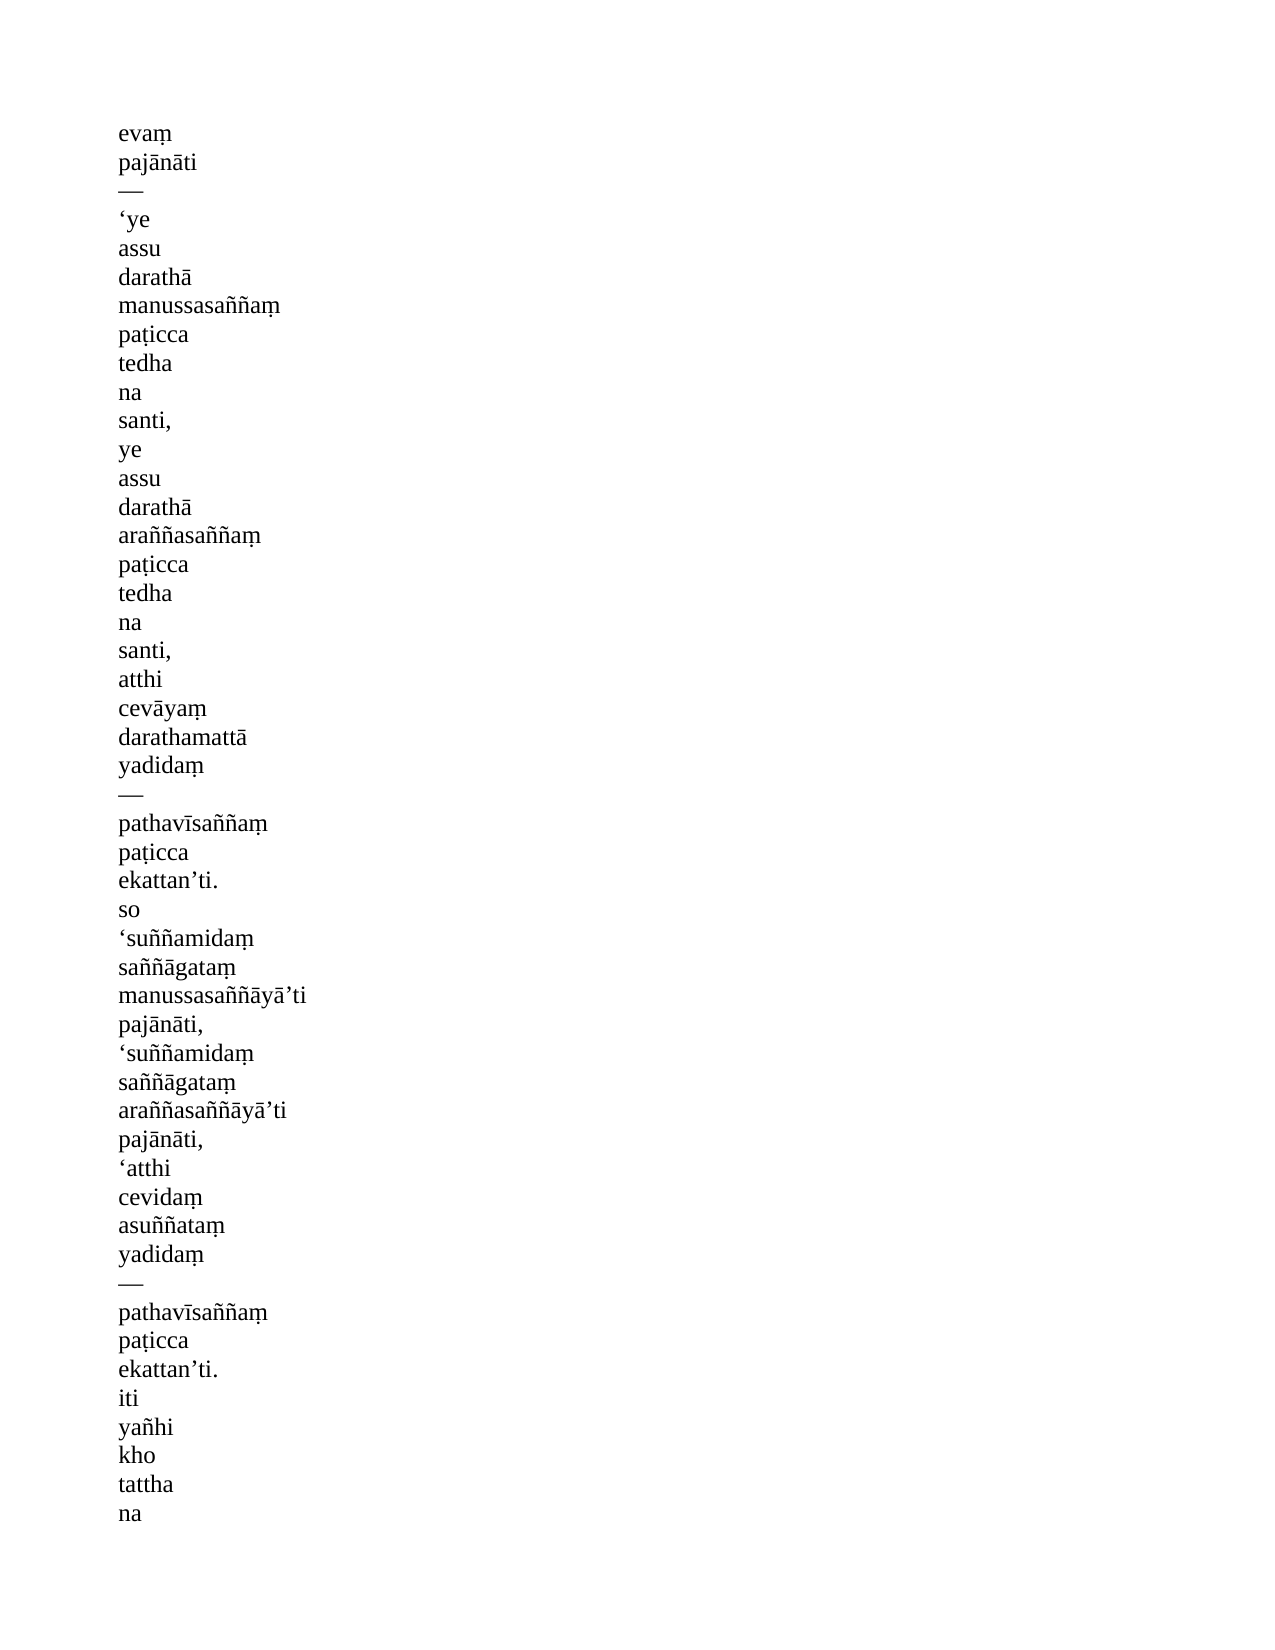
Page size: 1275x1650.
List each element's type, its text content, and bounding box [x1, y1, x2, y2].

text cevāyaṃ [118, 693, 1157, 722]
text pajānāti, [118, 1124, 1157, 1153]
text na [118, 1498, 1157, 1527]
text na [118, 377, 1157, 406]
text ‘atthi [118, 1153, 1157, 1182]
text iti [118, 1383, 1157, 1412]
text yañhi [118, 1412, 1157, 1441]
text manussasaññaṃ [118, 291, 1157, 319]
text araññasaññaṃ [118, 521, 1157, 549]
text assu [118, 233, 1157, 262]
text cevidaṃ [118, 1182, 1157, 1211]
text evaṃ [118, 118, 1157, 147]
text assu [118, 463, 1157, 492]
text asuññataṃ [118, 1211, 1157, 1239]
text santi, [118, 636, 1157, 664]
text ekattan’ti. [118, 1354, 1157, 1383]
text tattha [118, 1469, 1157, 1498]
text manussasaññāyā’ti [118, 981, 1157, 1009]
text santi, [118, 406, 1157, 434]
text tedha [118, 348, 1157, 377]
text ye [118, 434, 1157, 463]
text pathavīsaññaṃ [118, 1297, 1157, 1326]
text — [118, 176, 1157, 204]
text — [118, 1268, 1157, 1297]
text tedha [118, 578, 1157, 607]
text ekattan’ti. [118, 866, 1157, 894]
text paṭicca [118, 837, 1157, 866]
text darathā [118, 492, 1157, 521]
text ‘suññamidaṃ [118, 1038, 1157, 1067]
text paṭicca [118, 1326, 1157, 1354]
text na [118, 607, 1157, 636]
text paṭicca [118, 549, 1157, 578]
text ‘suññamidaṃ [118, 923, 1157, 952]
text pajānāti [118, 147, 1157, 176]
text saññāgataṃ [118, 1067, 1157, 1096]
text pajānāti, [118, 1009, 1157, 1038]
text yadidaṃ [118, 751, 1157, 779]
text atthi [118, 664, 1157, 693]
text so [118, 894, 1157, 923]
text kho [118, 1441, 1157, 1469]
text pathavīsaññaṃ [118, 808, 1157, 837]
text paṭicca [118, 319, 1157, 348]
text darathamattā [118, 722, 1157, 751]
text araññasaññāyā’ti [118, 1096, 1157, 1124]
text saññāgataṃ [118, 952, 1157, 981]
text darathā [118, 262, 1157, 291]
text — [118, 779, 1157, 808]
text ‘ye [118, 204, 1157, 233]
text yadidaṃ [118, 1239, 1157, 1268]
